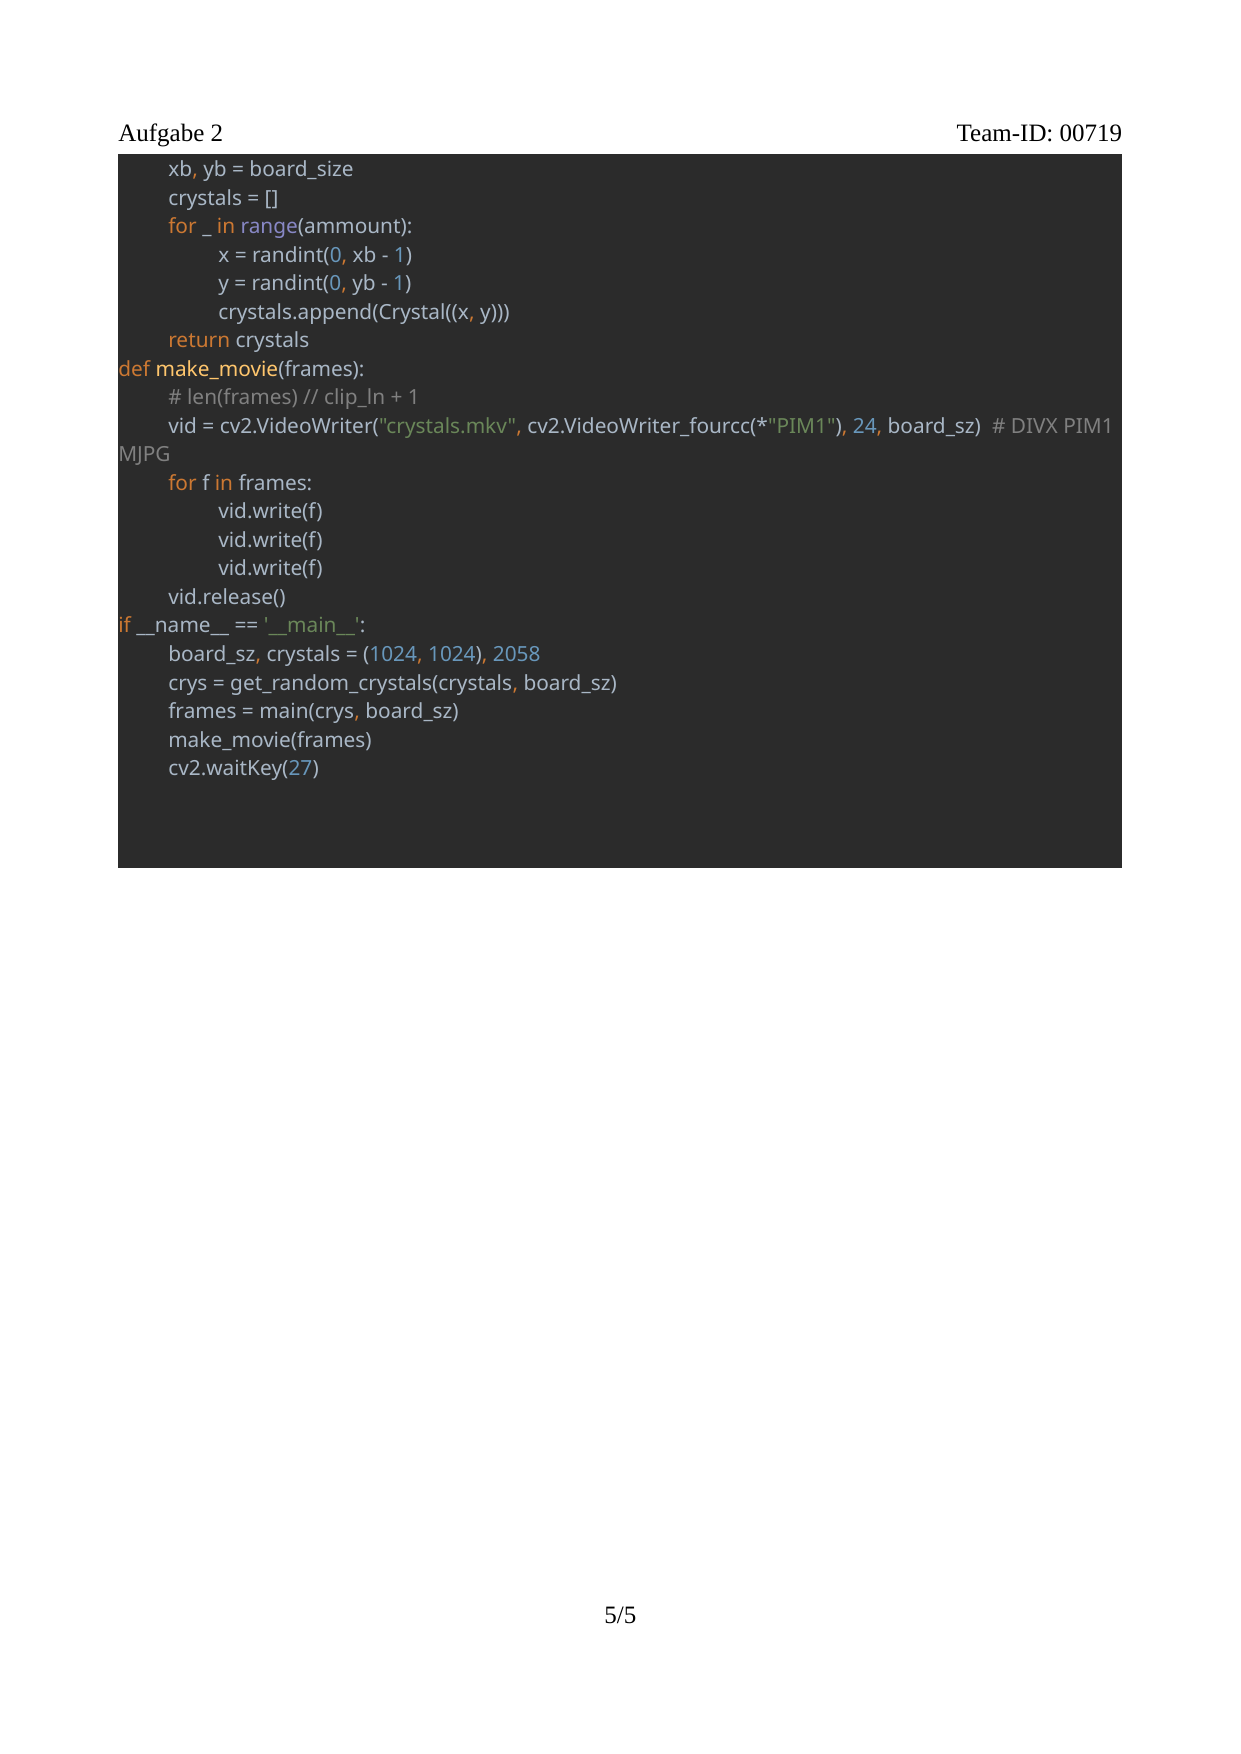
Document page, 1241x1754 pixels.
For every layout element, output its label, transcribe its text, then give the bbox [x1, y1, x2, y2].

text def make_movie(frames): [118, 354, 1122, 382]
text vid.write(f) [118, 525, 1122, 553]
text board_sz, crystals = (1024, 1024), 2058 [118, 639, 1122, 668]
text # len(frames) // clip_ln + 1 [118, 382, 1122, 411]
text vid.write(f) [118, 496, 1122, 525]
text vid.write(f) [118, 553, 1122, 582]
text crystals = [] [118, 183, 1122, 211]
text x = randint(0, xb - 1) [118, 240, 1122, 268]
text if __name__ == '__main__': [118, 611, 1122, 639]
text crys = get_random_crystals(crystals, board_sz) [118, 668, 1122, 696]
text y = randint(0, yb - 1) [118, 268, 1122, 297]
text xb, yb = board_size [118, 154, 1122, 183]
text vid.release() [118, 582, 1122, 611]
text return crystals [118, 325, 1122, 354]
text cv2.waitKey(27) [118, 753, 1122, 782]
text frames = main(crys, board_sz) [118, 696, 1122, 725]
text for _ in range(ammount): [118, 211, 1122, 240]
text make_movie(frames) [118, 725, 1122, 753]
text for f in frames: [118, 468, 1122, 496]
text vid = cv2.VideoWriter("crystals.mkv", cv2.VideoWriter_fourcc(*"PIM1"), 24, board_sz) # DIVX PIM1 MJPG [118, 411, 1122, 468]
text crystals.append(Crystal((x, y))) [118, 297, 1122, 325]
